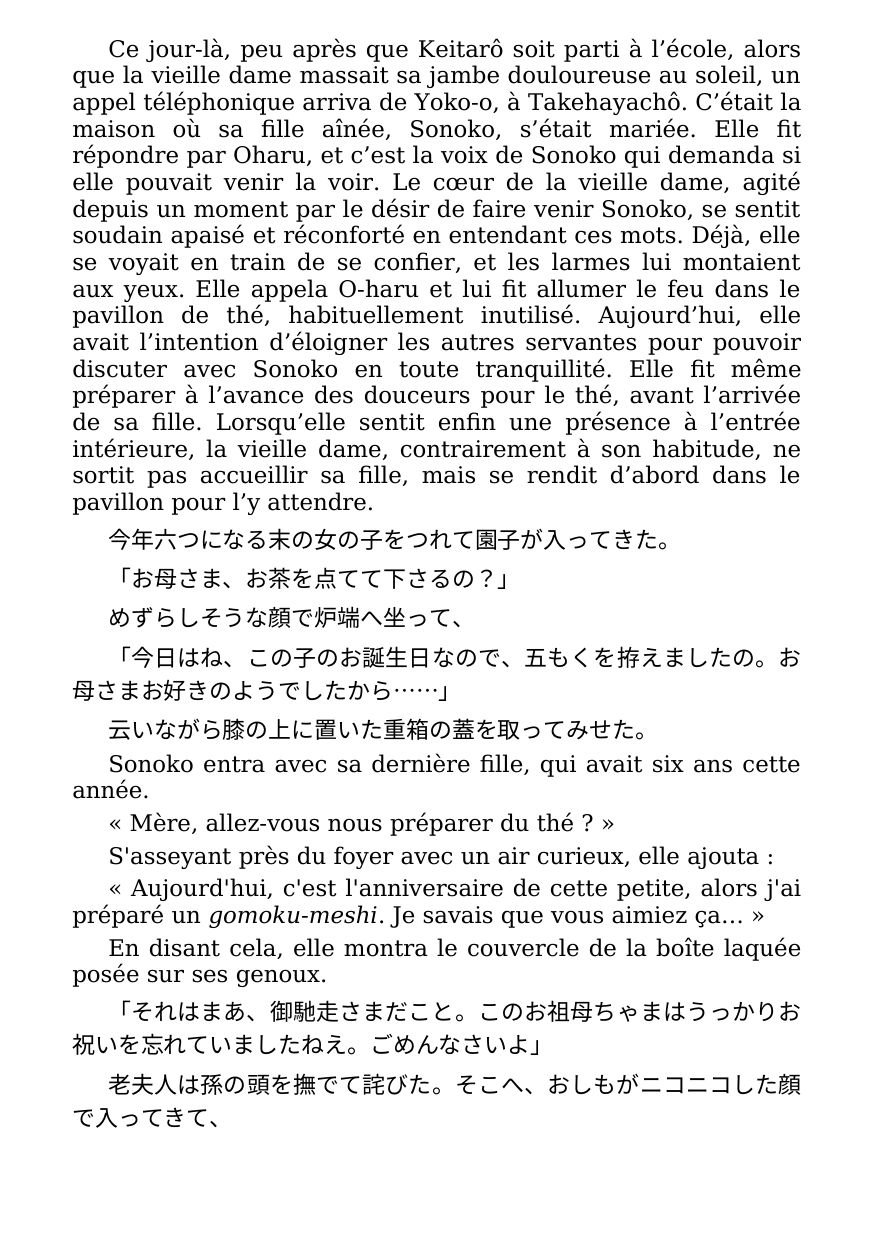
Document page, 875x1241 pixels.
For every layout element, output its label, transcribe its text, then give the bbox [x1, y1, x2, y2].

text 今年六つになる末の女の子をつれて園子が入ってきた。 [72, 522, 802, 555]
text 老夫人は孫の頭を撫でて詫びた。そこへ、おしもがニコニコした顔で入ってきて、 [72, 1066, 802, 1133]
text Sonoko entra avec sa dernière fille, qui avait six ans cette année. [72, 751, 802, 804]
text S'asseyant près du foyer avec un air curieux, elle ajouta : [72, 843, 802, 869]
text めずらしそうな顔で炉端へ坐って、 [72, 600, 802, 633]
text 「それはまあ、御馳走さまだこと。このお祖母ちゃまはうっかりお祝いを忘れていましたねえ。ごめんなさいよ」 [72, 994, 802, 1061]
text 云いながら膝の上に置いた重箱の蓋を取ってみせた。 [72, 712, 802, 745]
text 「今日はね、この子のお誕生日なので、五もくを拵えましたの。お母さまお好きのようでしたから……」 [72, 639, 802, 706]
text En disant cela, elle montra le couvercle de la boîte laquée posée sur ses genoux. [72, 935, 802, 988]
text 「お母さま、お茶を点てて下さるの？」 [72, 561, 802, 594]
text « Mère, allez-vous nous préparer du thé ? » [72, 810, 802, 837]
text Ce jour-là, peu après que Keitarô soit parti à l’école, alors que la vieille dame massait sa jambe douloureuse au soleil, un appel téléphonique arriva de Yoko-o, à Takehayachô. C’était la maison où sa fille aînée, Sonoko, s’était mariée. Elle fit répondre par Oharu, et c’est la voix de Sonoko qui demanda si elle pouvait venir la voir. Le cœur de la vieille dame, agité depuis un moment par le désir de faire venir Sonoko, se sentit soudain apaisé et réconforté en entendant ces mots. Déjà, elle se voyait en train de se confier, et les larmes lui montaient aux yeux. Elle appela O-haru et lui fit allumer le feu dans le pavillon de thé, habituellement inutilisé. Aujourd’hui, elle avait l’intention d’éloigner les autres servantes pour pouvoir discuter avec Sonoko en toute tranquillité. Elle fit même préparer à l’avance des douceurs pour le thé, avant l’arrivée de sa fille. Lorsqu’elle sentit enfin une présence à l’entrée intérieure, la vieille dame, contrairement à son habitude, ne sortit pas accueillir sa fille, mais se rendit d’abord dans le pavillon pour l’y attendre. [72, 36, 802, 516]
text « Aujourd'hui, c'est l'anniversaire de cette petite, alors j'ai préparé un gomoku-meshi. Je savais que vous aimiez ça… » [72, 876, 802, 929]
